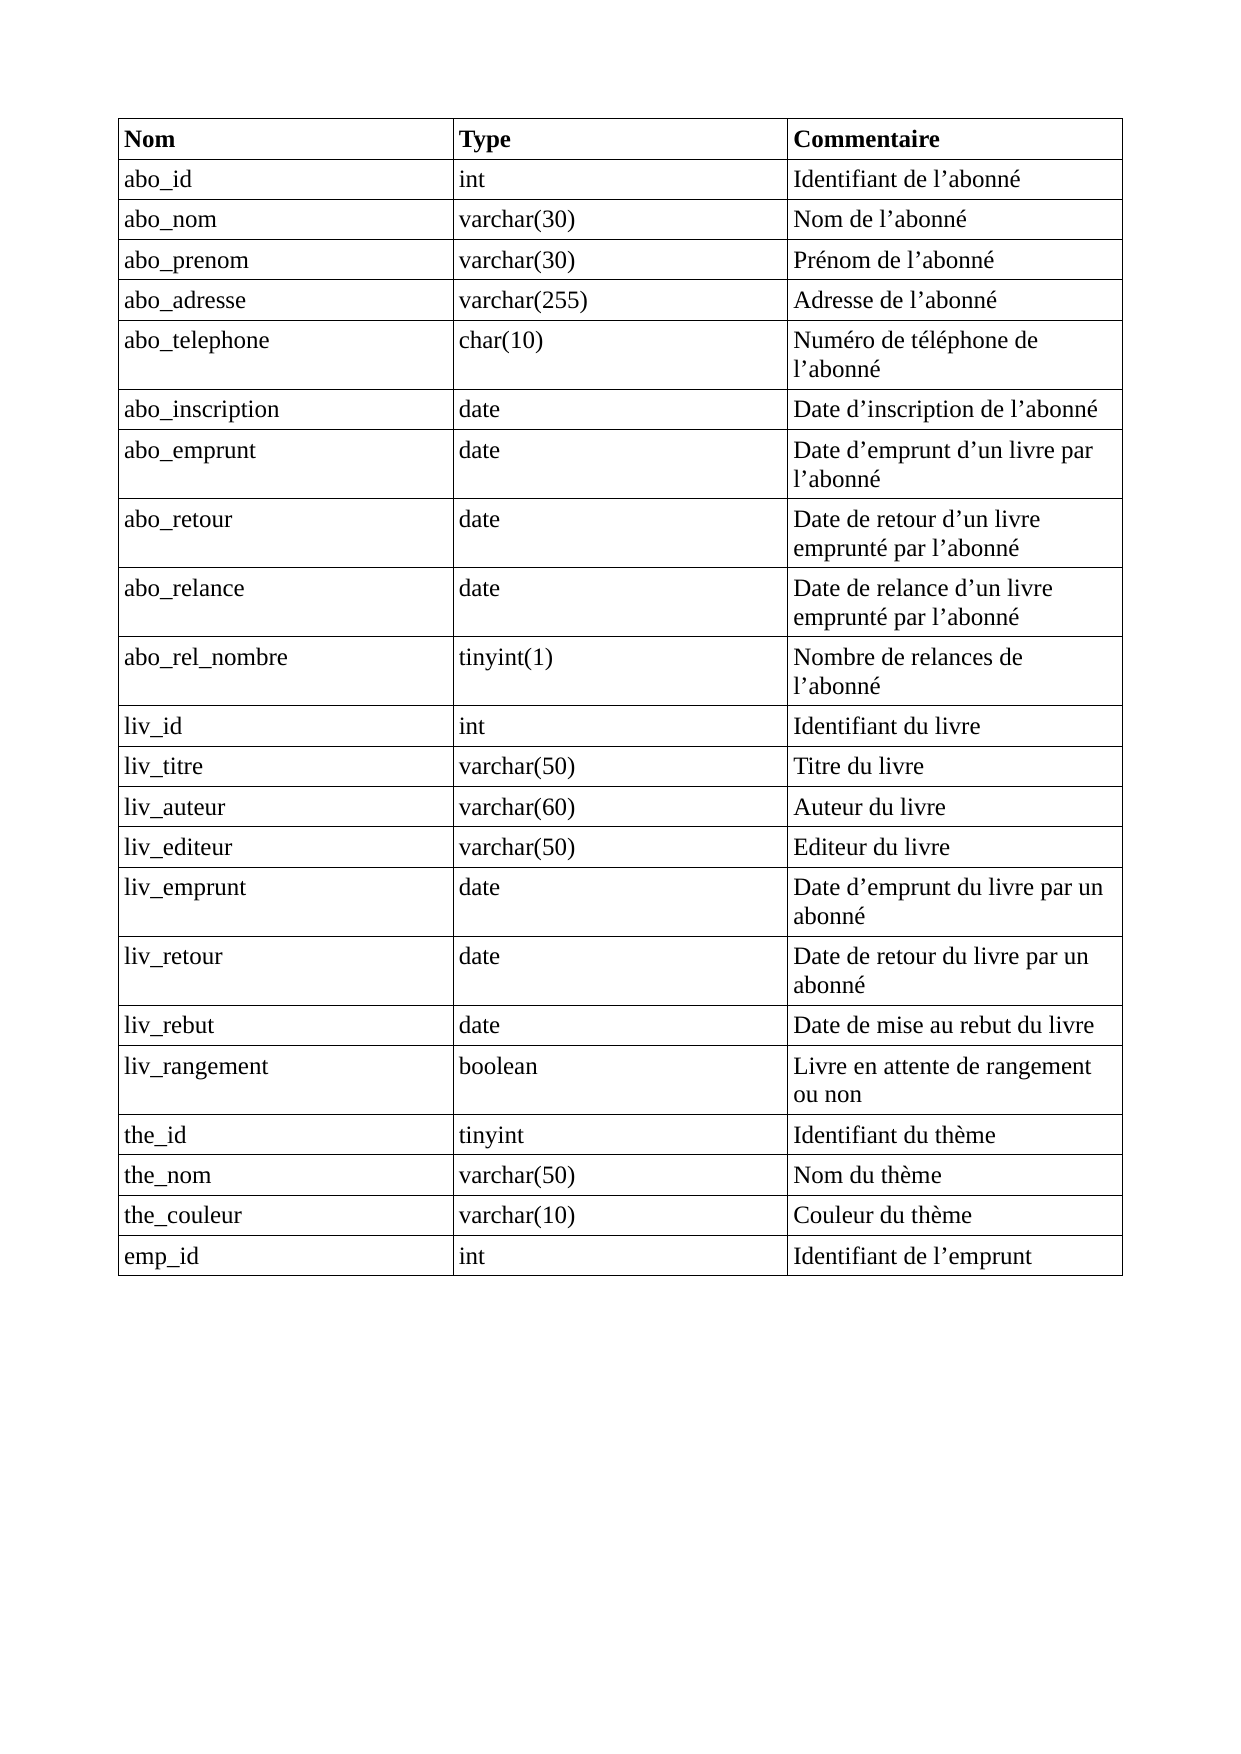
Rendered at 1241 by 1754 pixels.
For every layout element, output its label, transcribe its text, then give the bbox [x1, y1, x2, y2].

table_cell abo_prenom [119, 240, 453, 279]
table_cell date [454, 868, 787, 936]
table_cell Date de mise au rebut du livre [788, 1006, 1122, 1045]
table_cell date [454, 499, 787, 567]
table_cell Date de relance d’un livre emprunté par l’abonné [788, 568, 1122, 636]
table_cell Date de retour d’un livre emprunté par l’abonné [788, 499, 1122, 567]
table_cell liv_rangement [119, 1046, 453, 1114]
table_cell liv_retour [119, 937, 453, 1005]
table_cell varchar(30) [454, 240, 787, 279]
table_cell Auteur du livre [788, 787, 1122, 826]
table_cell liv_editeur [119, 827, 453, 867]
table_cell int [454, 1236, 787, 1275]
table_cell char(10) [454, 321, 787, 389]
table_cell abo_relance [119, 568, 453, 636]
table_cell the_id [119, 1115, 453, 1154]
table_cell liv_id [119, 706, 453, 746]
table_cell varchar(50) [454, 1155, 787, 1195]
table_header Nom [119, 119, 453, 158]
table_cell liv_emprunt [119, 868, 453, 936]
table_cell the_couleur [119, 1196, 453, 1235]
table_cell Nom de l’abonné [788, 200, 1122, 239]
table_cell varchar(30) [454, 200, 787, 239]
table_cell Identifiant du livre [788, 706, 1122, 746]
table_cell abo_retour [119, 499, 453, 567]
table_cell Numéro de téléphone de l’abonné [788, 321, 1122, 389]
table_cell date [454, 430, 787, 498]
table_cell Livre en attente de rangement ou non [788, 1046, 1122, 1114]
table_cell abo_adresse [119, 280, 453, 320]
table_cell Nombre de relances de l’abonné [788, 637, 1122, 705]
table_cell abo_inscription [119, 390, 453, 429]
table_cell Prénom de l’abonné [788, 240, 1122, 279]
table_cell int [454, 706, 787, 746]
table_cell Date d’emprunt du livre par un abonné [788, 868, 1122, 936]
table_cell abo_emprunt [119, 430, 453, 498]
table_cell liv_rebut [119, 1006, 453, 1045]
table_header Commentaire [788, 119, 1122, 158]
table_cell date [454, 568, 787, 636]
table_cell int [454, 160, 787, 199]
table_cell date [454, 390, 787, 429]
table_cell Date de retour du livre par un abonné [788, 937, 1122, 1005]
table_cell varchar(10) [454, 1196, 787, 1235]
table_cell liv_auteur [119, 787, 453, 826]
table_cell varchar(50) [454, 747, 787, 786]
table_cell Identifiant du thème [788, 1115, 1122, 1154]
table_cell Date d’emprunt d’un livre par l’abonné [788, 430, 1122, 498]
table_cell abo_nom [119, 200, 453, 239]
table_cell tinyint(1) [454, 637, 787, 705]
table_cell liv_titre [119, 747, 453, 786]
table_header Type [454, 119, 787, 158]
table_cell date [454, 1006, 787, 1045]
table_cell Date d’inscription de l’abonné [788, 390, 1122, 429]
table_cell date [454, 937, 787, 1005]
table_cell varchar(255) [454, 280, 787, 320]
table_cell Editeur du livre [788, 827, 1122, 867]
table_cell tinyint [454, 1115, 787, 1154]
table_cell varchar(50) [454, 827, 787, 867]
table_cell Identifiant de l’emprunt [788, 1236, 1122, 1275]
table_cell Titre du livre [788, 747, 1122, 786]
table_cell Nom du thème [788, 1155, 1122, 1195]
table_cell Couleur du thème [788, 1196, 1122, 1235]
table_cell boolean [454, 1046, 787, 1114]
table_cell the_nom [119, 1155, 453, 1195]
table_cell abo_telephone [119, 321, 453, 389]
table_cell abo_rel_nombre [119, 637, 453, 705]
table_cell emp_id [119, 1236, 453, 1275]
table_cell Identifiant de l’abonné [788, 160, 1122, 199]
table_cell abo_id [119, 160, 453, 199]
table_cell varchar(60) [454, 787, 787, 826]
table_cell Adresse de l’abonné [788, 280, 1122, 320]
